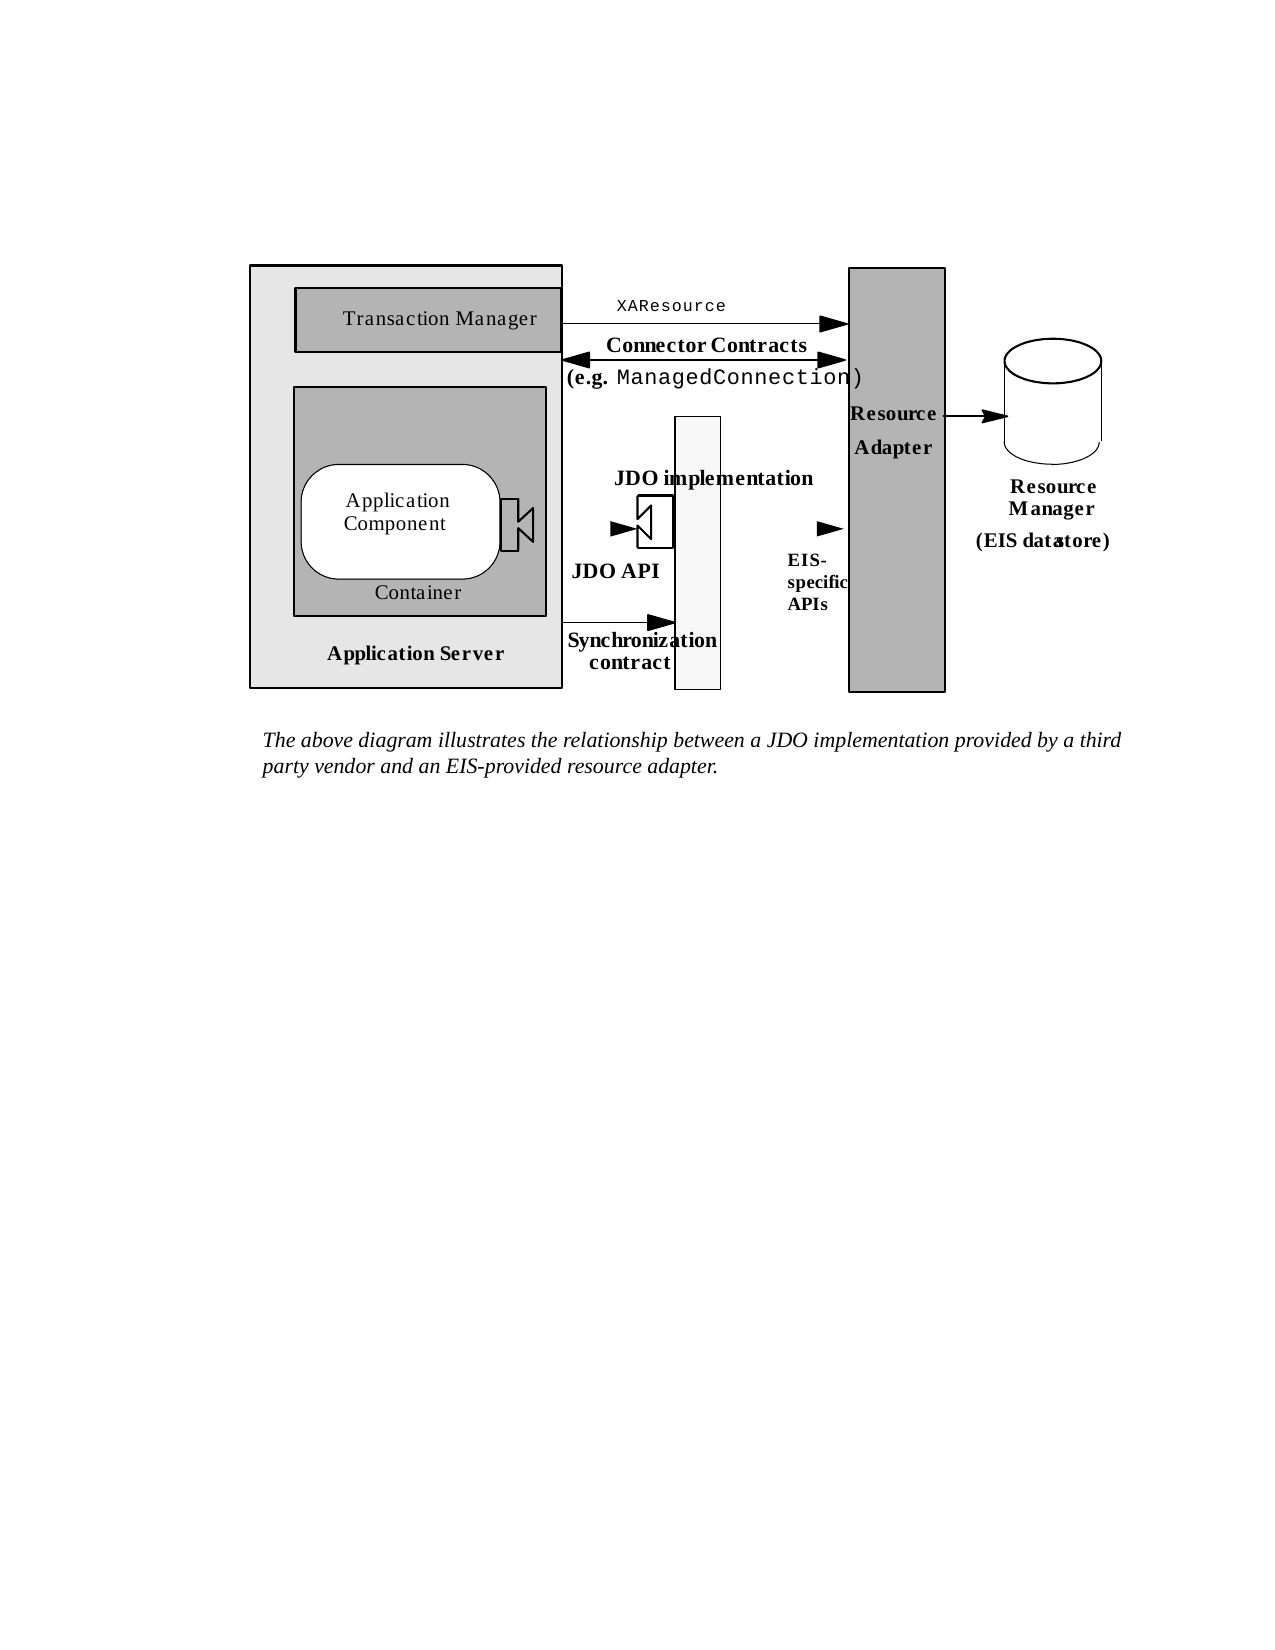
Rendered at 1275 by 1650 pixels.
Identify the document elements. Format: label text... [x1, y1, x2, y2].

text The above diagram illustrates the relationship between a JDO implementation provided by a third party vendor and an EIS-provided resource adapter. [150, 210, 1125, 778]
